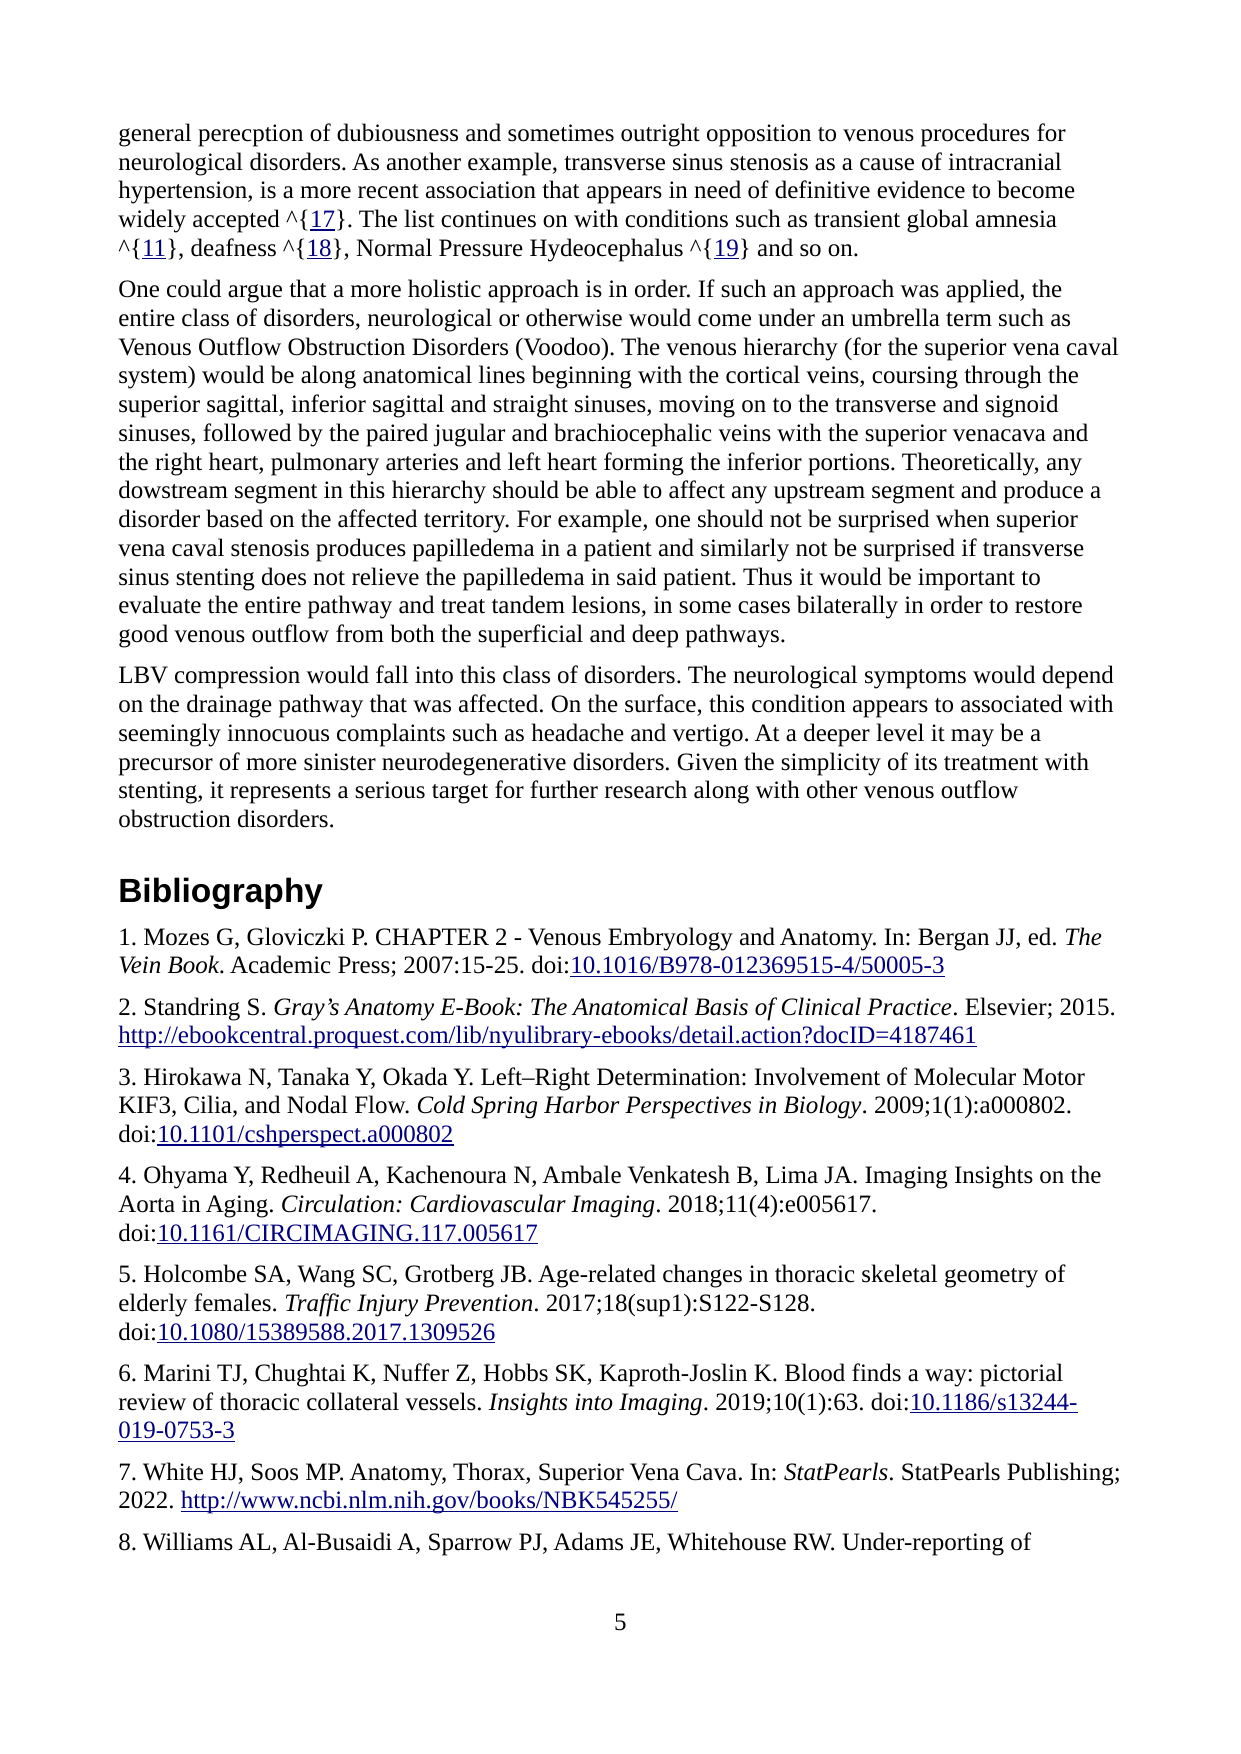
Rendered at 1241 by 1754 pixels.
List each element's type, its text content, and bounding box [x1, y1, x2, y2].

text 2. Standring S. Gray’s Anatomy E-Book: The Anatomical Basis of Clinical Practice. Elsevier; 2015. http://ebookcentral.proquest.com/lib/nyulibrary-ebooks/detail.action?docID=4187461 [118, 992, 1122, 1049]
text 8. Williams AL, Al-Busaidi A, Sparrow PJ, Adams JE, Whitehouse RW. Under-reporting of [118, 1527, 1122, 1556]
subtitle Bibliography [118, 871, 1122, 909]
text 1. Mozes G, Gloviczki P. CHAPTER 2 - Venous Embryology and Anatomy. In: Bergan JJ, ed. The Vein Book. Academic Press; 2007:15-25. doi:10.1016/B978-012369515-4/50005-3 [118, 922, 1122, 979]
text 6. Marini TJ, Chughtai K, Nuffer Z, Hobbs SK, Kaproth-Joslin K. Blood finds a way: pictorial review of thoracic collateral vessels. Insights into Imaging. 2019;10(1):63. doi:10.1186/s13244-019-0753-3 [118, 1358, 1122, 1444]
text general perecption of dubiousness and sometimes outright opposition to venous procedures for neurological disorders. As another example, transverse sinus stenosis as a cause of intracranial hypertension, is a more recent association that appears in need of definitive evidence to become widely accepted ^{17}. The list continues on with conditions such as transient global amnesia ^{11}, deafness ^{18}, Normal Pressure Hydeocephalus ^{19} and so on. [118, 118, 1122, 262]
text LBV compression would fall into this class of disorders. The neurological symptoms would depend on the drainage pathway that was affected. On the surface, this condition appears to associated with seemingly innocuous complaints such as headache and vertigo. At a deeper level it may be a precursor of more sinister neurodegenerative disorders. Given the simplicity of its treatment with stenting, it represents a serious target for further research along with other venous outflow obstruction disorders. [118, 661, 1122, 833]
text 7. White HJ, Soos MP. Anatomy, Thorax, Superior Vena Cava. In: StatPearls. StatPearls Publishing; 2022. http://www.ncbi.nlm.nih.gov/books/NBK545255/ [118, 1457, 1122, 1514]
text One could argue that a more holistic approach is in order. If such an approach was applied, the entire class of disorders, neurological or otherwise would come under an umbrella term such as Venous Outflow Obstruction Disorders (Voodoo). The venous hierarchy (for the superior vena caval system) would be along anatomical lines beginning with the cortical veins, coursing through the superior sagittal, inferior sagittal and straight sinuses, moving on to the transverse and signoid sinuses, followed by the paired jugular and brachiocephalic veins with the superior venacava and the right heart, pulmonary arteries and left heart forming the inferior portions. Theoretically, any dowstream segment in this hierarchy should be able to affect any upstream segment and produce a disorder based on the affected territory. For example, one should not be surprised when superior vena caval stenosis produces papilledema in a patient and similarly not be surprised if transverse sinus stenting does not relieve the papilledema in said patient. Thus it would be important to evaluate the entire pathway and treat tandem lesions, in some cases bilaterally in order to restore good venous outflow from both the superficial and deep pathways. [118, 274, 1122, 648]
text 5. Holcombe SA, Wang SC, Grotberg JB. Age-related changes in thoracic skeletal geometry of elderly females. Traffic Injury Prevention. 2017;18(sup1):S122-S128. doi:10.1080/15389588.2017.1309526 [118, 1259, 1122, 1346]
text 3. Hirokawa N, Tanaka Y, Okada Y. Left–Right Determination: Involvement of Molecular Motor KIF3, Cilia, and Nodal Flow. Cold Spring Harbor Perspectives in Biology. 2009;1(1):a000802. doi:10.1101/cshperspect.a000802 [118, 1062, 1122, 1148]
text 4. Ohyama Y, Redheuil A, Kachenoura N, Ambale Venkatesh B, Lima JA. Imaging Insights on the Aorta in Aging. Circulation: Cardiovascular Imaging. 2018;11(4):e005617. doi:10.1161/CIRCIMAGING.117.005617 [118, 1161, 1122, 1247]
